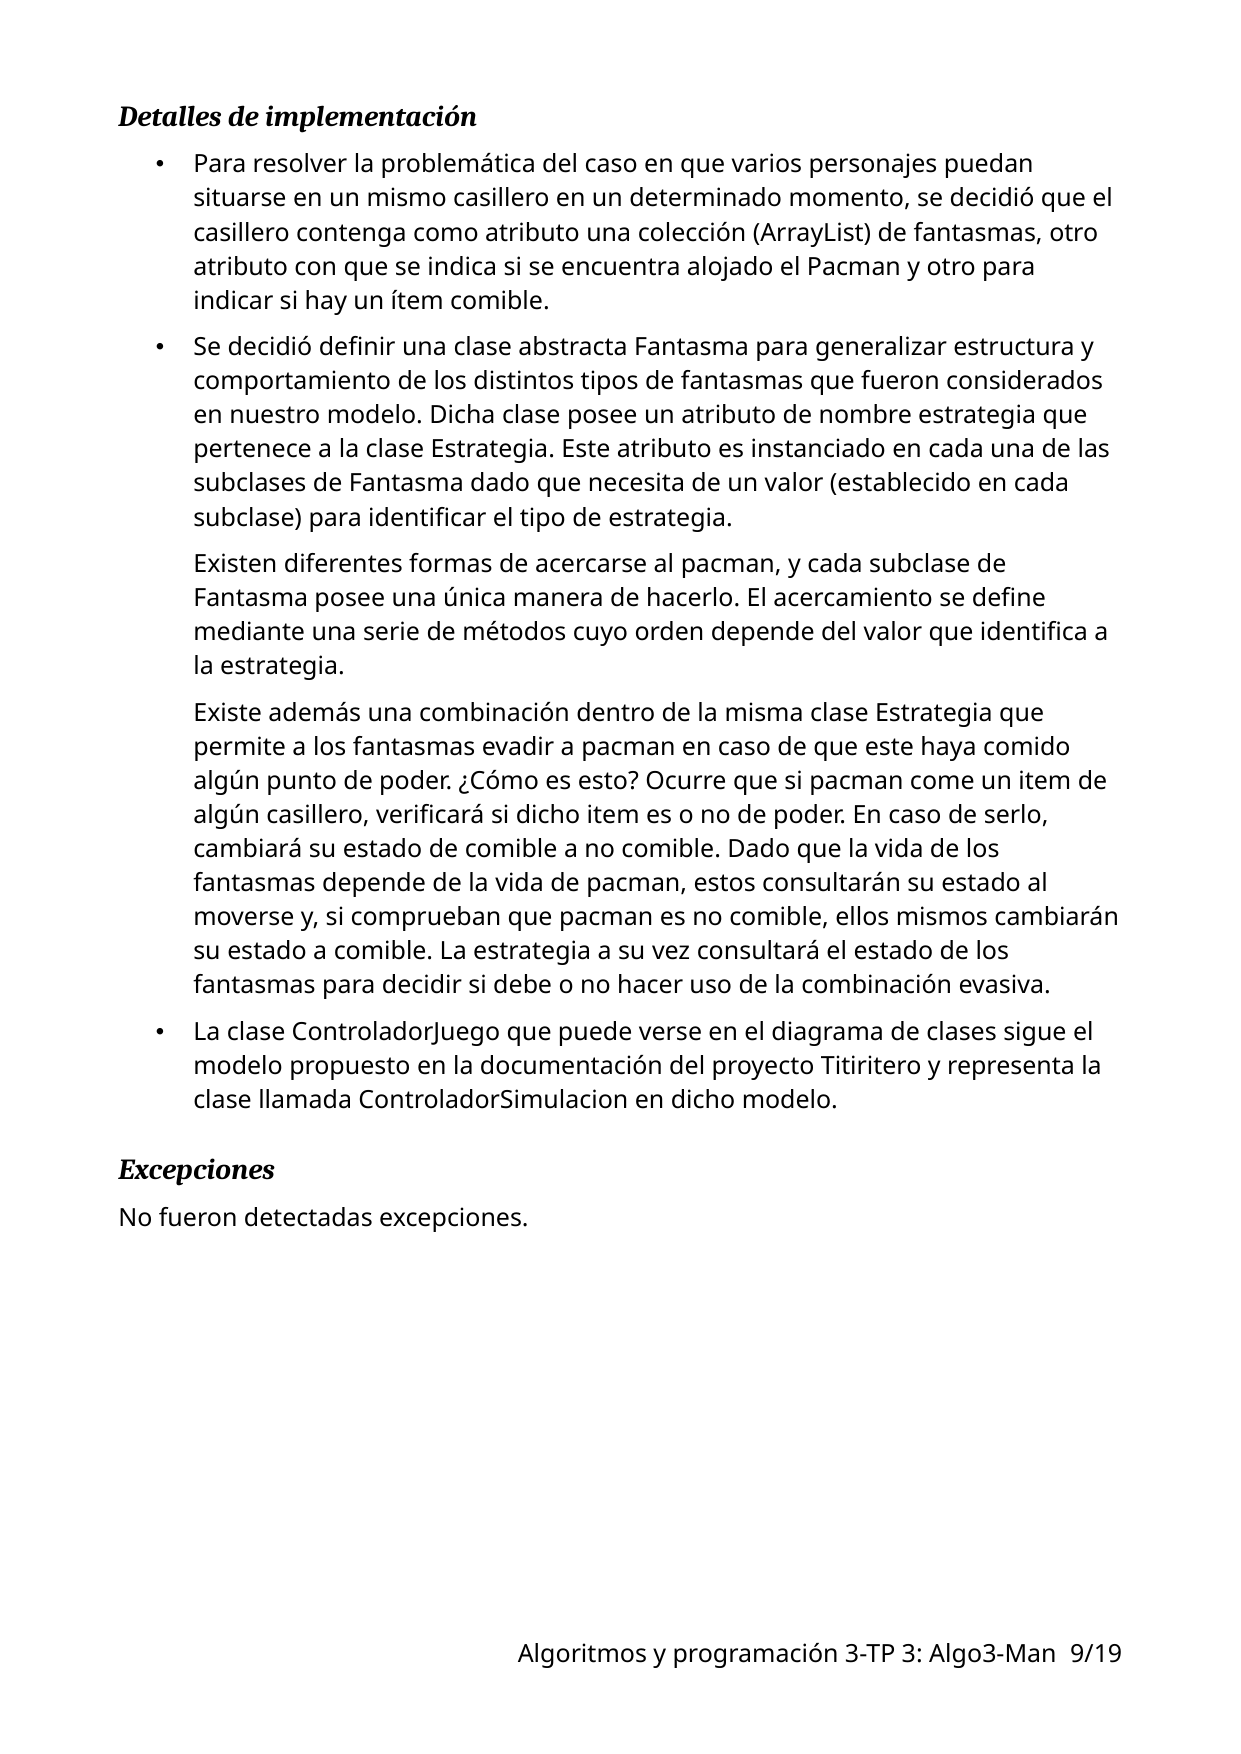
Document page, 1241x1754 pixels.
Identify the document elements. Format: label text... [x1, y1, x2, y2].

list Se decidió definir una clase abstracta Fantasma para generalizar estructura y comportamiento de los distintos tipos de fantasmas que fueron considerados en nuestro modelo. Dicha clase posee un atributo de nombre estrategia que pertenece a la clase Estrategia. Este atributo es instanciado en cada una de las subclases de Fantasma dado que necesita de un valor (establecido en cada subclase) para identificar el tipo de estrategia. [156, 329, 1122, 533]
list Para resolver la problemática del caso en que varios personajes puedan situarse en un mismo casillero en un determinado momento, se decidió que el casillero contenga como atributo una colección (ArrayList) de fantasmas, otro atributo con que se indica si se encuentra alojado el Pacman y otro para indicar si hay un ítem comible. [156, 146, 1122, 316]
subtitle Detalles de implementación [118, 100, 1122, 133]
text Existe además una combinación dentro de la misma clase Estrategia que permite a los fantasmas evadir a pacman en caso de que este haya comido algún punto de poder. ¿Cómo es esto? Ocurre que si pacman come un item de algún casillero, verificará si dicho item es o no de poder. En caso de serlo, cambiará su estado de comible a no comible. Dado que la vida de los fantasmas depende de la vida de pacman, estos consultarán su estado al moverse y, si comprueban que pacman es no comible, ellos mismos cambiarán su estado a comible. La estrategia a su vez consultará el estado de los fantasmas para decidir si debe o no hacer uso de la combinación evasiva. [193, 694, 1122, 1001]
text Existen diferentes formas de acercarse al pacman, y cada subclase de Fantasma posee una única manera de hacerlo. El acercamiento se define mediante una serie de métodos cuyo orden depende del valor que identifica a la estrategia. [193, 546, 1122, 682]
subtitle Excepciones [118, 1153, 1122, 1187]
list La clase ControladorJuego que puede verse en el diagrama de clases sigue el modelo propuesto en la documentación del proyecto Titiritero y representa la clase llamada ControladorSimulacion en dicho modelo. [156, 1013, 1122, 1116]
text No fueron detectadas excepciones. [118, 1199, 1122, 1233]
